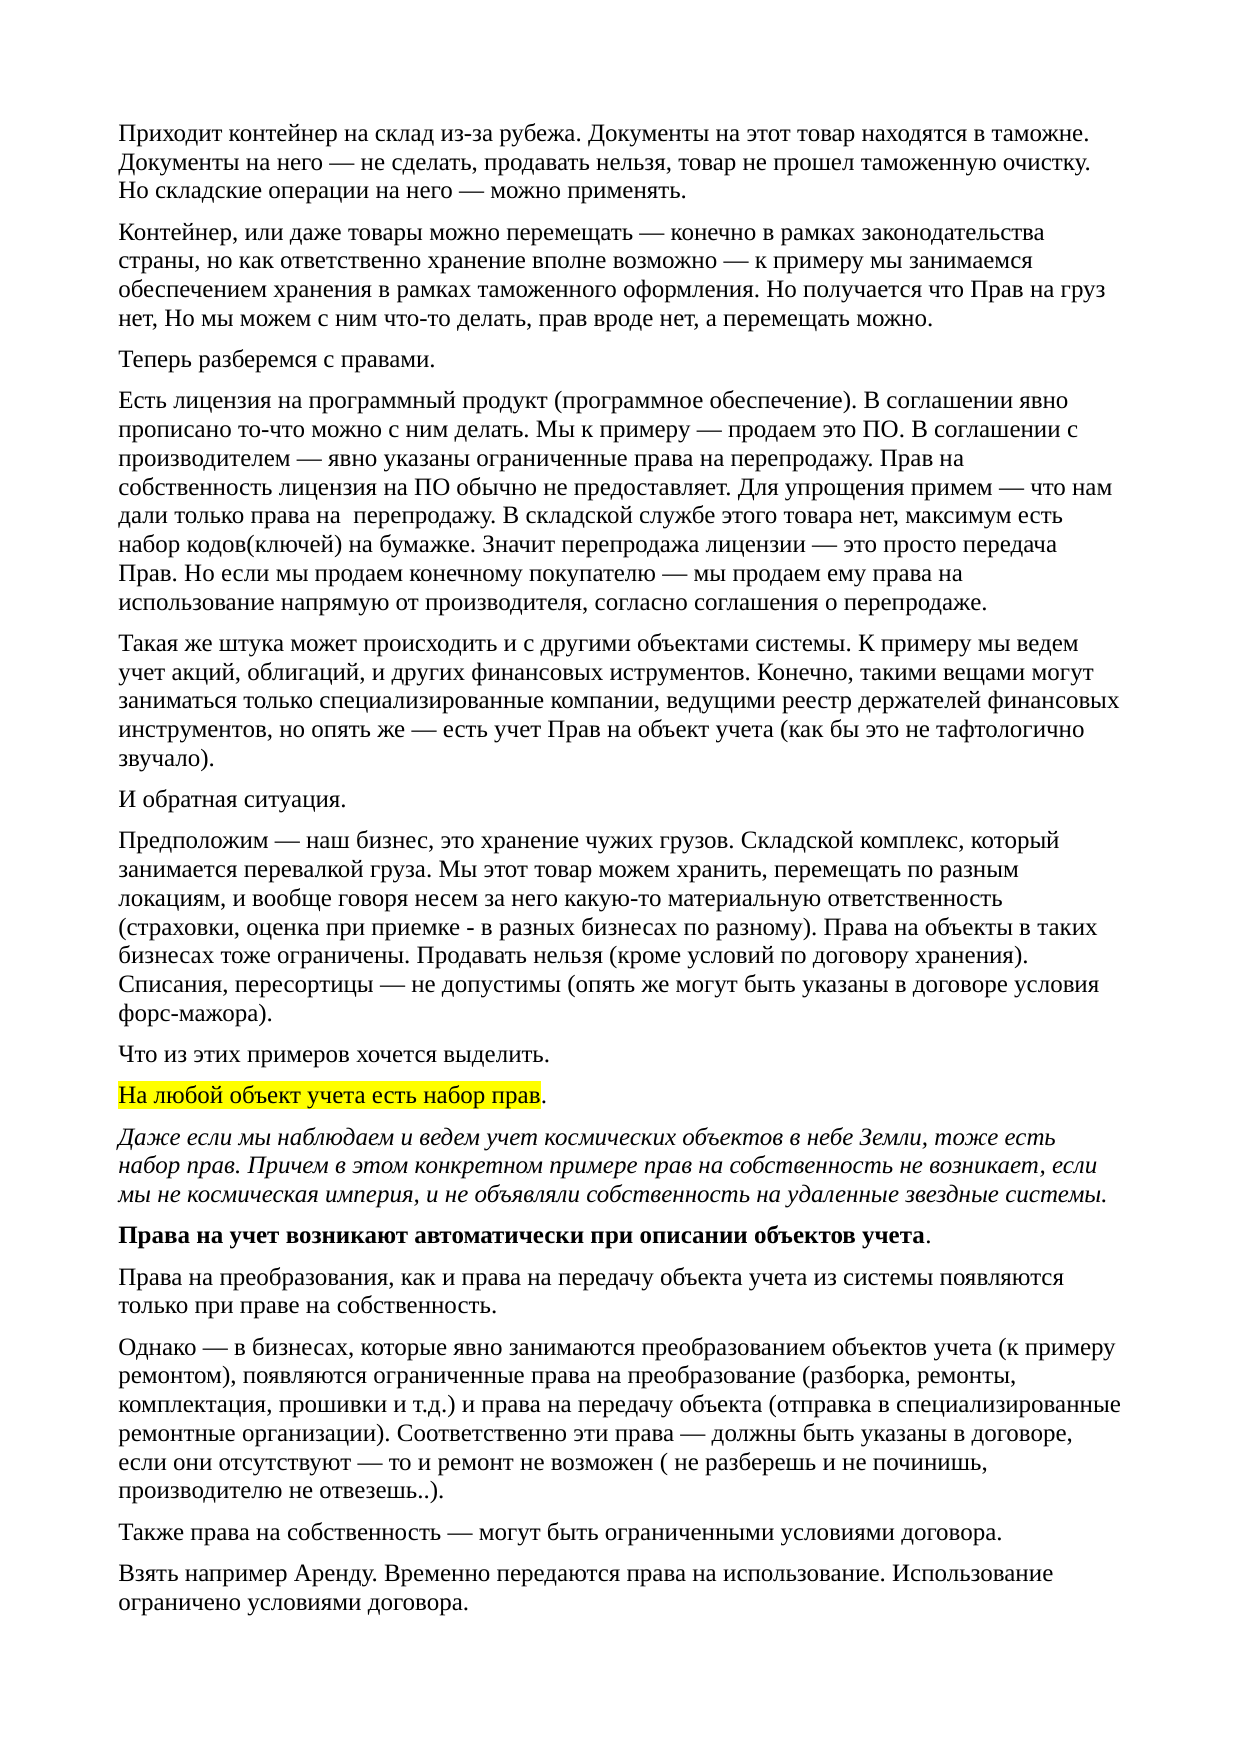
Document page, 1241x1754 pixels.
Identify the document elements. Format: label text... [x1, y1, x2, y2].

text Контейнер, или даже товары можно перемещать — конечно в рамках законодательства страны, но как ответственно хранение вполне возможно — к примеру мы занимаемся обеспечением хранения в рамках таможенного оформления. Но получается что Прав на груз нет, Но мы можем с ним что-то делать, прав вроде нет, а перемещать можно. [118, 217, 1122, 332]
text И обратная ситуация. [118, 784, 1122, 813]
text Права на учет возникают автоматически при описании объектов учета. [118, 1221, 1122, 1249]
text Есть лицензия на программный продукт (программное обеспечение). В соглашении явно прописано то-что можно с ним делать. Мы к примеру — продаем это ПО. В соглашении с производителем — явно указаны ограниченные права на перепродажу. Прав на собственность лицензия на ПО обычно не предоставляет. Для упрощения примем — что нам дали только права на перепродажу. В складской службе этого товара нет, максимум есть набор кодов(ключей) на бумажке. Значит перепродажа лицензии — это просто передача Прав. Но если мы продаем конечному покупателю — мы продаем ему права на использование напрямую от производителя, согласно соглашения о перепродаже. [118, 386, 1122, 616]
text Теперь разберемся с правами. [118, 344, 1122, 373]
text Взять например Аренду. Временно передаются права на использование. Использование ограничено условиями договора. [118, 1558, 1122, 1616]
text Что из этих примеров хочется выделить. [118, 1039, 1122, 1068]
text На любой объект учета есть набор прав. [118, 1081, 1122, 1109]
text Однако — в бизнесах, которые явно занимаются преобразованием объектов учета (к примеру ремонтом), появляются ограниченные права на преобразование (разборка, ремонты, комплектация, прошивки и т.д.) и права на передачу объекта (отправка в специализированные ремонтные организации). Соответственно эти права — должны быть указаны в договоре, если они отсутствуют — то и ремонт не возможен ( не разберешь и не починишь, производителю не отвезешь..). [118, 1332, 1122, 1504]
text Даже если мы наблюдаем и ведем учет космических объектов в небе Земли, тоже есть набор прав. Причем в этом конкретном примере прав на собственность не возникает, если мы не космическая империя, и не объявляли собственность на удаленные звездные системы. [118, 1122, 1122, 1208]
text Также права на собственность — могут быть ограниченными условиями договора. [118, 1517, 1122, 1546]
text Права на преобразования, как и права на передачу объекта учета из системы появляются только при праве на собственность. [118, 1262, 1122, 1319]
text Предположим — наш бизнес, это хранение чужих грузов. Складской комплекс, который занимается перевалкой груза. Мы этот товар можем хранить, перемещать по разным локациям, и вообще говоря несем за него какую-то материальную ответственность (страховки, оценка при приемке - в разных бизнесах по разному). Права на объекты в таких бизнесах тоже ограничены. Продавать нельзя (кроме условий по договору хранения). Списания, пересортицы — не допустимы (опять же могут быть указаны в договоре условия форс-мажора). [118, 826, 1122, 1027]
text Приходит контейнер на склад из-за рубежа. Документы на этот товар находятся в таможне. Документы на него — не сделать, продавать нельзя, товар не прошел таможенную очистку. Но складские операции на него — можно применять. [118, 118, 1122, 204]
text Такая же штука может происходить и с другими объектами системы. К примеру мы ведем учет акций, облигаций, и других финансовых иструментов. Конечно, такими вещами могут заниматься только специализированные компании, ведущими реестр держателей финансовых инструментов, но опять же — есть учет Прав на объект учета (как бы это не тафтологично звучало). [118, 628, 1122, 772]
